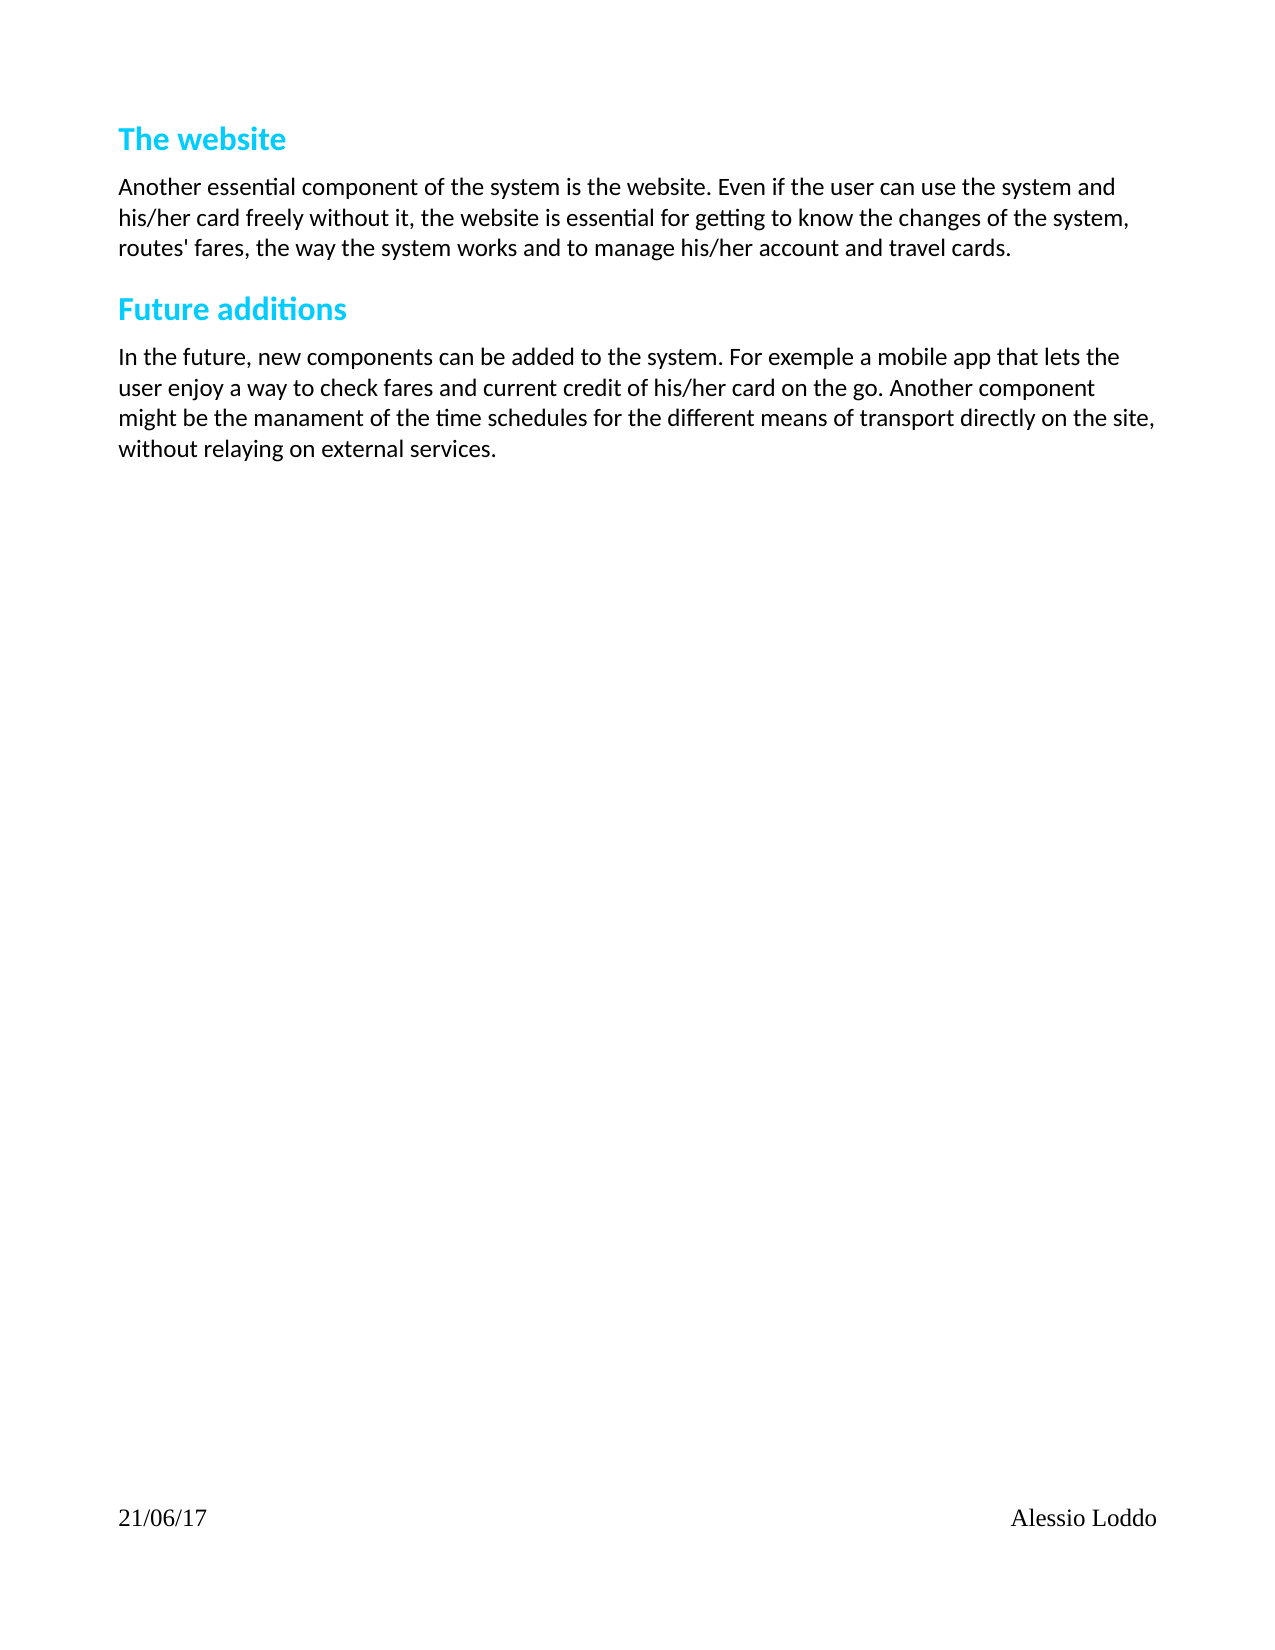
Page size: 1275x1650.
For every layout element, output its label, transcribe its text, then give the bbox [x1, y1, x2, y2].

text In the future, new components can be added to the system. For exemple a mobile app that lets the user enjoy a way to check fares and current credit of his/her card on the go. Another component might be the manament of the time schedules for the different means of transport directly on the site, without relaying on external services. [118, 342, 1157, 464]
subtitle The website [118, 118, 1157, 159]
subtitle Future additions [118, 288, 1157, 329]
text Another essential component of the system is the website. Even if the user can use the system and his/her card freely without it, the website is essential for getting to know the changes of the system, routes' fares, the way the system works and to manage his/her account and travel cards. [118, 172, 1157, 263]
